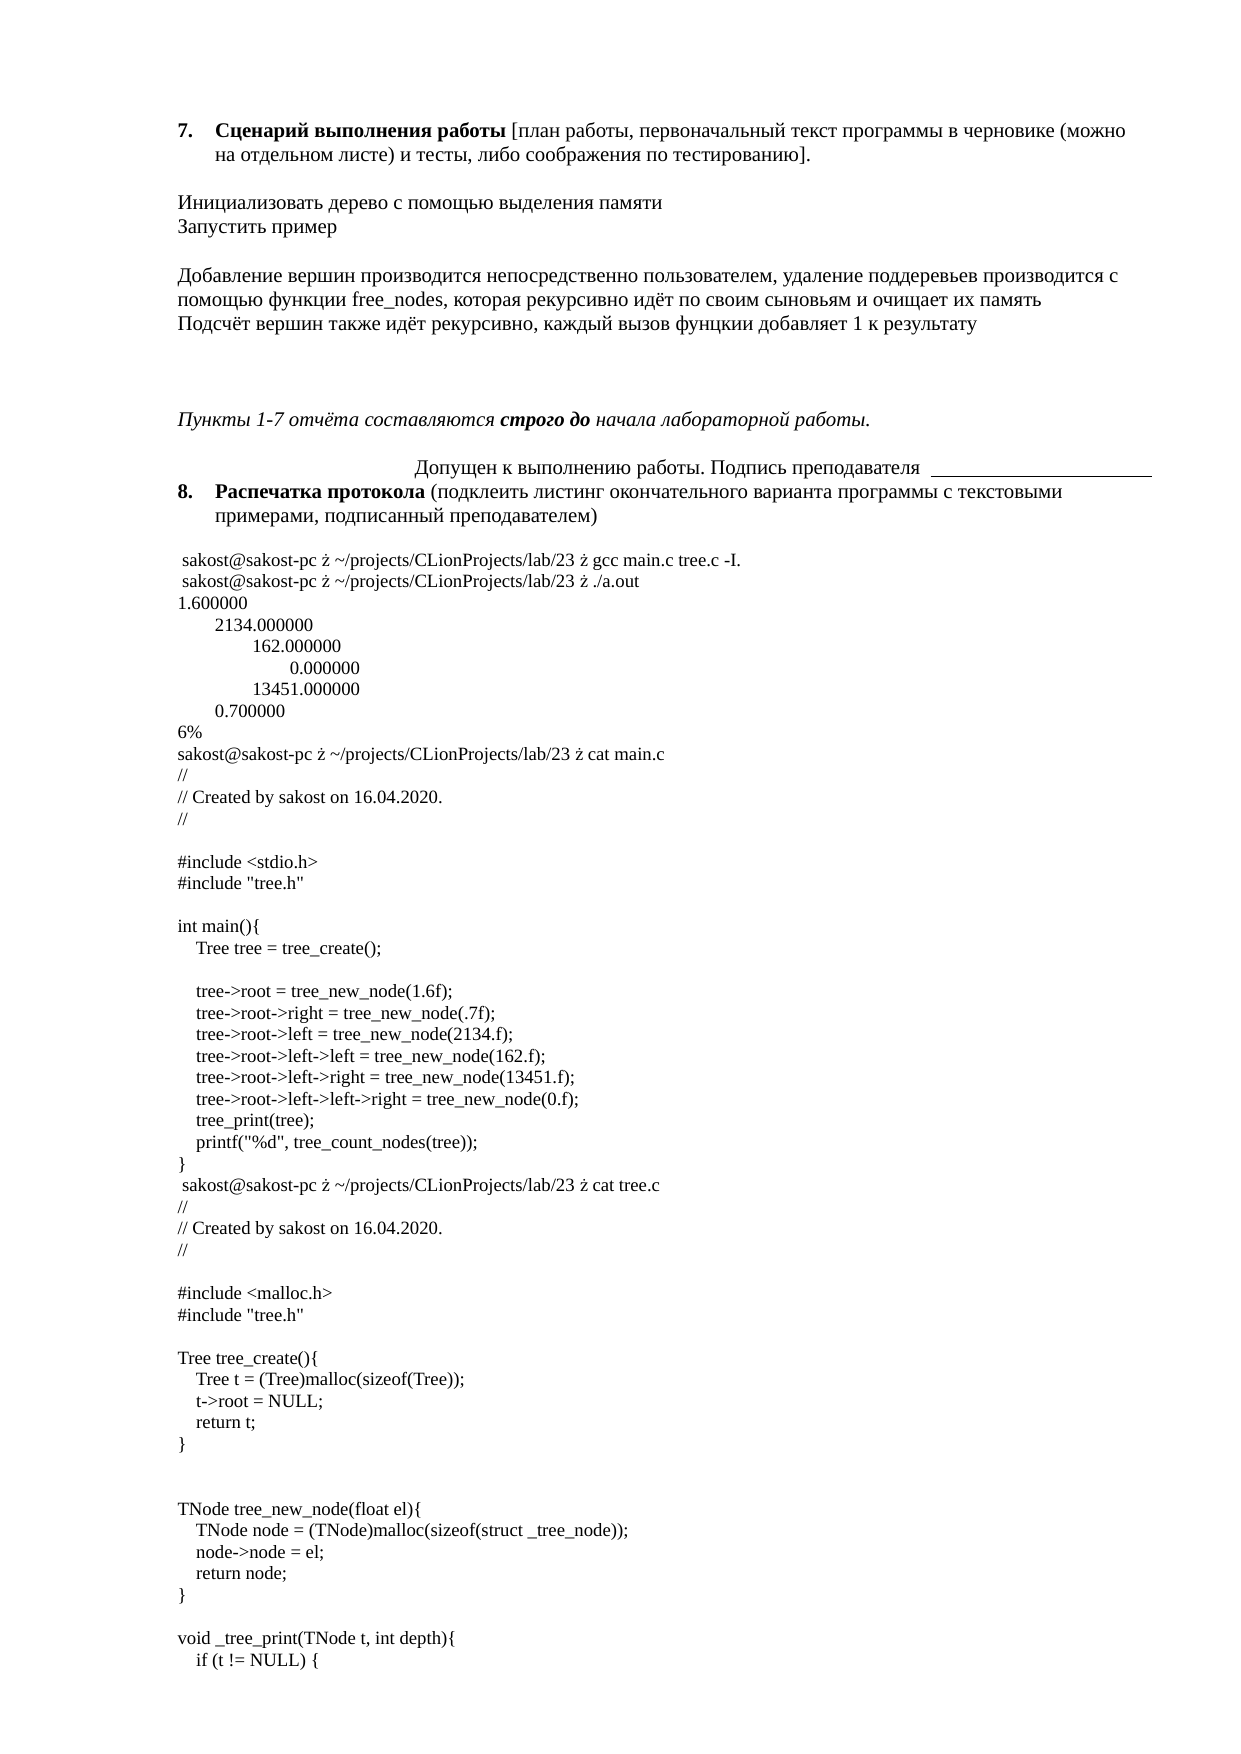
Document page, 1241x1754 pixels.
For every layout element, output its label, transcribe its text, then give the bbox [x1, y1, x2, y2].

text return t; [177, 1411, 1152, 1433]
text tree->root->left->right = tree_new_node(13451.f); [177, 1066, 1152, 1088]
text sakost@sakost-pc  ~/projects/CLionProjects/lab/23  cat tree.c [177, 1174, 1152, 1196]
text tree->root = tree_new_node(1.6f); [177, 980, 1152, 1002]
text 1.600000 [177, 592, 1152, 613]
text // [177, 764, 1152, 786]
text tree->root->left = tree_new_node(2134.f); [177, 1023, 1152, 1045]
text } [177, 1433, 1152, 1454]
text node->node = el; [177, 1541, 1152, 1562]
text Подсчёт вершин также идёт рекурсивно, каждый вызов фунцкии добавляет 1 к результату [177, 311, 1152, 335]
text #include "tree.h" [177, 872, 1152, 894]
text 13451.000000 [177, 678, 1152, 700]
text void _tree_print(TNode t, int depth){ [177, 1627, 1152, 1648]
text printf("%d", tree_count_nodes(tree)); [177, 1131, 1152, 1152]
text 6% sakost@sakost-pc  ~/projects/CLionProjects/lab/23  cat main.c [177, 721, 1152, 764]
text tree->root->left->left = tree_new_node(162.f); [177, 1045, 1152, 1066]
text Tree t = (Tree)malloc(sizeof(Tree)); [177, 1368, 1152, 1390]
text 162.000000 [177, 635, 1152, 657]
text // [177, 1196, 1152, 1217]
text #include "tree.h" [177, 1303, 1152, 1325]
text // Created by sakost on 16.04.2020. [177, 1217, 1152, 1239]
text t->root = NULL; [177, 1390, 1152, 1411]
text #include <stdio.h> [177, 851, 1152, 872]
list Сценарий выполнения работы [план работы, первоначальный текст программы в черновике (можно на отдельном листе) и тесты, либо соображения по тестированию]. [177, 118, 1152, 166]
text } [177, 1152, 1152, 1174]
text Допущен к выполнению работы. Подпись преподавателя [177, 455, 1152, 479]
text Добавление вершин производится непосредственно пользователем, удаление поддеревьев производится с помощью функции free_nodes, которая рекурсивно идёт по своим сыновьям и очищает их память [177, 262, 1152, 311]
text Пункты 1-7 отчёта составляются строго до начала лабораторной работы. [177, 407, 1152, 431]
text int main(){ [177, 915, 1152, 937]
text 0.000000 [177, 657, 1152, 678]
text return node; [177, 1562, 1152, 1584]
text TNode tree_new_node(float el){ [177, 1497, 1152, 1519]
text // [177, 1239, 1152, 1260]
text tree->root->right = tree_new_node(.7f); [177, 1002, 1152, 1023]
text // Created by sakost on 16.04.2020. [177, 786, 1152, 807]
text tree->root->left->left->right = tree_new_node(0.f); [177, 1088, 1152, 1109]
text } [177, 1584, 1152, 1605]
text // [177, 807, 1152, 829]
text Tree tree = tree_create(); [177, 937, 1152, 958]
text Запустить пример [177, 214, 1152, 238]
text if (t != NULL) { [177, 1648, 1152, 1670]
text 2134.000000 [177, 613, 1152, 635]
text sakost@sakost-pc  ~/projects/CLionProjects/lab/23  gcc main.c tree.c -I. [177, 549, 1152, 570]
text TNode node = (TNode)malloc(sizeof(struct _tree_node)); [177, 1519, 1152, 1541]
text 0.700000 [177, 700, 1152, 721]
text sakost@sakost-pc  ~/projects/CLionProjects/lab/23  ./a.out [177, 570, 1152, 592]
list Распечатка протокола (подклеить листинг окончательного варианта программы с текстовыми примерами, подписанный преподавателем) [177, 479, 1152, 527]
text Инициализовать дерево с помощью выделения памяти [177, 190, 1152, 214]
text #include <malloc.h> [177, 1282, 1152, 1303]
text Tree tree_create(){ [177, 1347, 1152, 1368]
text tree_print(tree); [177, 1109, 1152, 1131]
